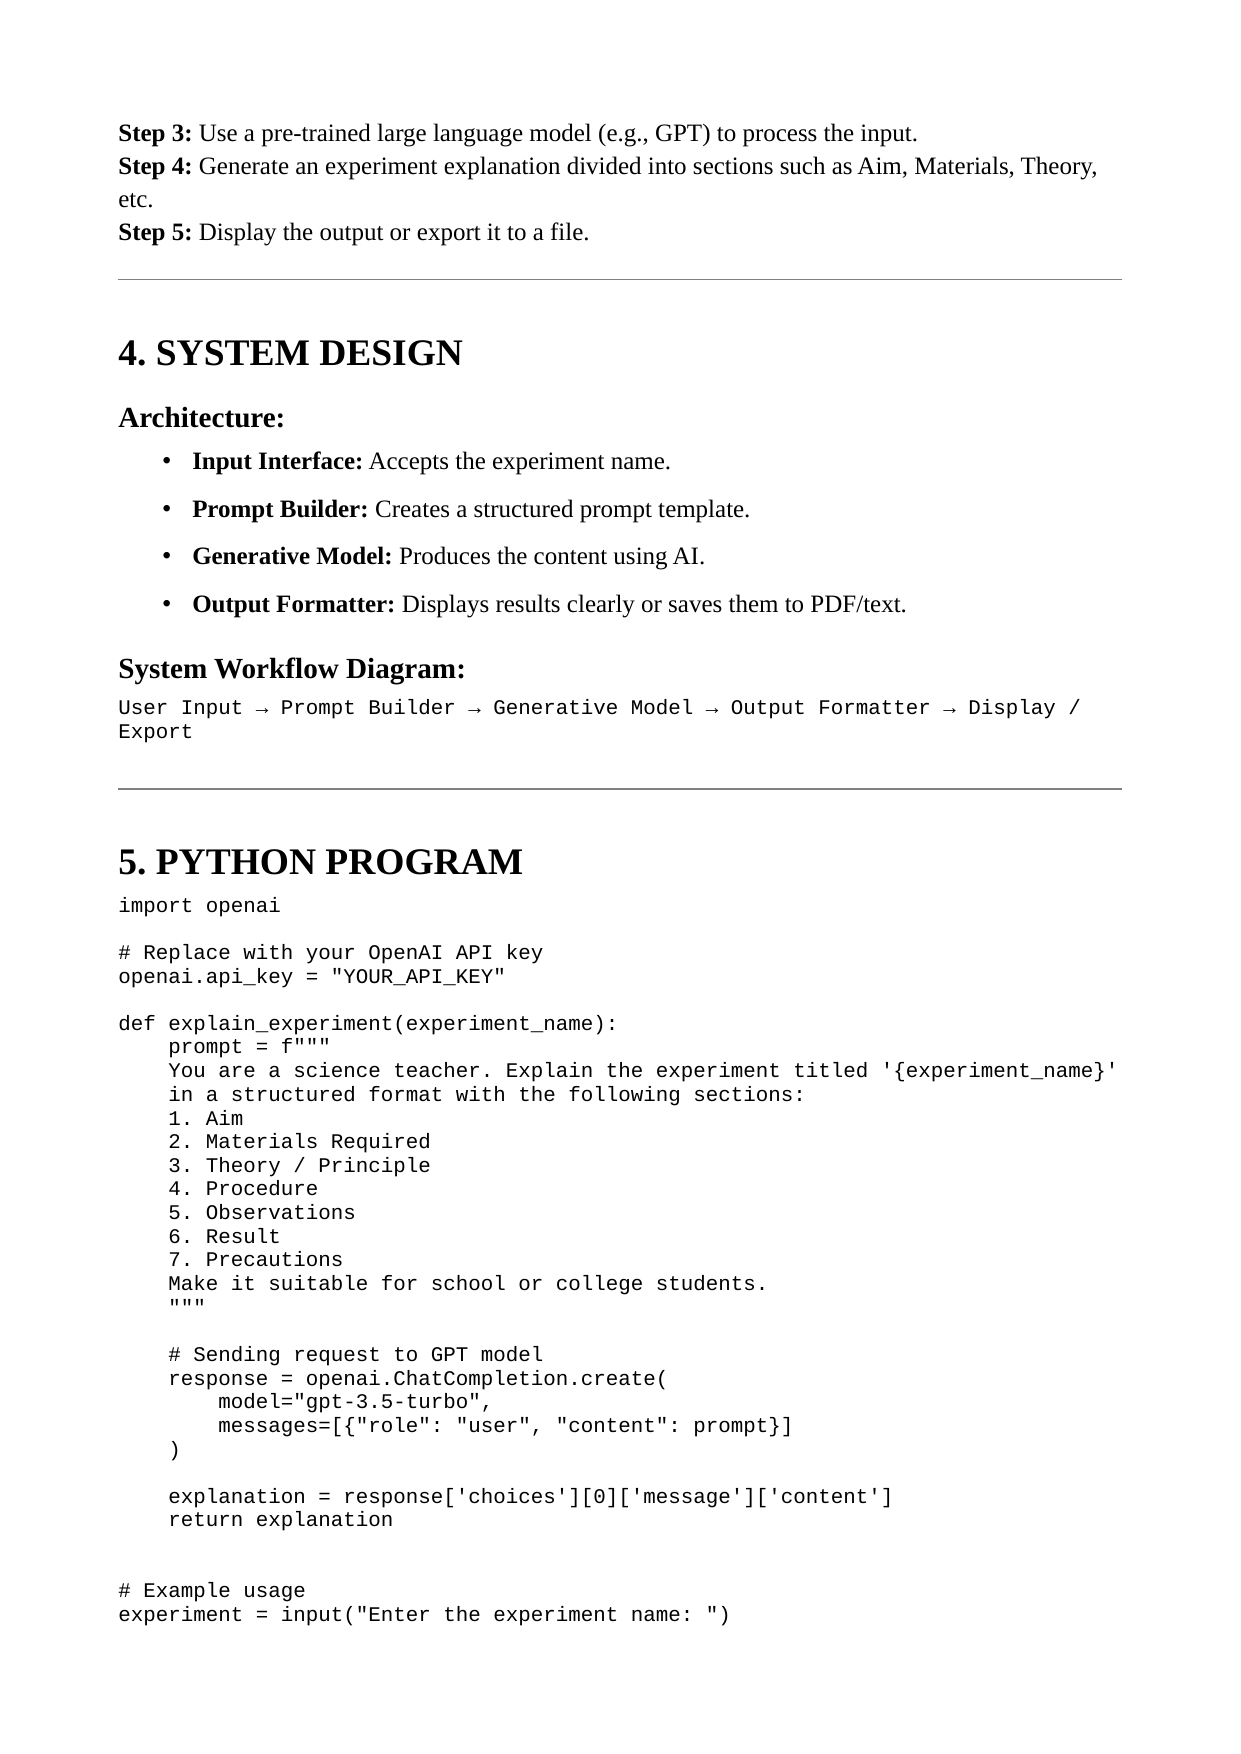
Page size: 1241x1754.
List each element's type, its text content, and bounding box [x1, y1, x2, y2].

text messages=[{"role": "user", "content": prompt}] [118, 1415, 1122, 1438]
text 4. Procedure [118, 1178, 1122, 1202]
text import openai [118, 895, 1122, 918]
text response = openai.ChatCompletion.create( [118, 1368, 1122, 1391]
text You are a science teacher. Explain the experiment titled '{experiment_name}' [118, 1060, 1122, 1084]
text 6. Result [118, 1226, 1122, 1249]
text 3. Theory / Principle [118, 1155, 1122, 1178]
text 2. Materials Required [118, 1131, 1122, 1155]
subtitle Architecture: [118, 400, 1122, 434]
text return explanation [118, 1509, 1122, 1533]
text 5. Observations [118, 1202, 1122, 1226]
text """ [118, 1297, 1122, 1320]
text # Sending request to GPT model [118, 1344, 1122, 1368]
list Input Interface: Accepts the experiment name. [162, 446, 1122, 475]
text Step 3: Use a pre-trained large language model (e.g., GPT) to process the input. Step 4: Generate an experiment explanation divided into sections such as Aim, Materials, Theory, etc. Step 5: Display the output or export it to a file. [118, 118, 1122, 246]
subtitle System Workflow Diagram: [118, 651, 1122, 685]
text # Replace with your OpenAI API key [118, 942, 1122, 966]
list Prompt Builder: Creates a structured prompt template. [162, 494, 1122, 522]
text 7. Precautions [118, 1249, 1122, 1273]
list Output Formatter: Displays results clearly or saves them to PDF/text. [162, 589, 1122, 618]
text model="gpt-3.5-turbo", [118, 1391, 1122, 1415]
text User Input → Prompt Builder → Generative Model → Output Formatter → Display / Export [118, 697, 1122, 744]
text # Example usage [118, 1580, 1122, 1604]
text experiment = input("Enter the experiment name: ") [118, 1604, 1122, 1628]
text in a structured format with the following sections: [118, 1084, 1122, 1107]
text explanation = response['choices'][0]['message']['content'] [118, 1486, 1122, 1509]
text 1. Aim [118, 1107, 1122, 1131]
text openai.api_key = "YOUR_API_KEY" [118, 966, 1122, 989]
subtitle 4. SYSTEM DESIGN [118, 330, 1122, 373]
subtitle 5. PYTHON PROGRAM [118, 839, 1122, 882]
text ) [118, 1438, 1122, 1462]
list Generative Model: Produces the content using AI. [162, 541, 1122, 570]
text prompt = f""" [118, 1037, 1122, 1060]
text Make it suitable for school or college students. [118, 1273, 1122, 1297]
text def explain_experiment(experiment_name): [118, 1013, 1122, 1037]
